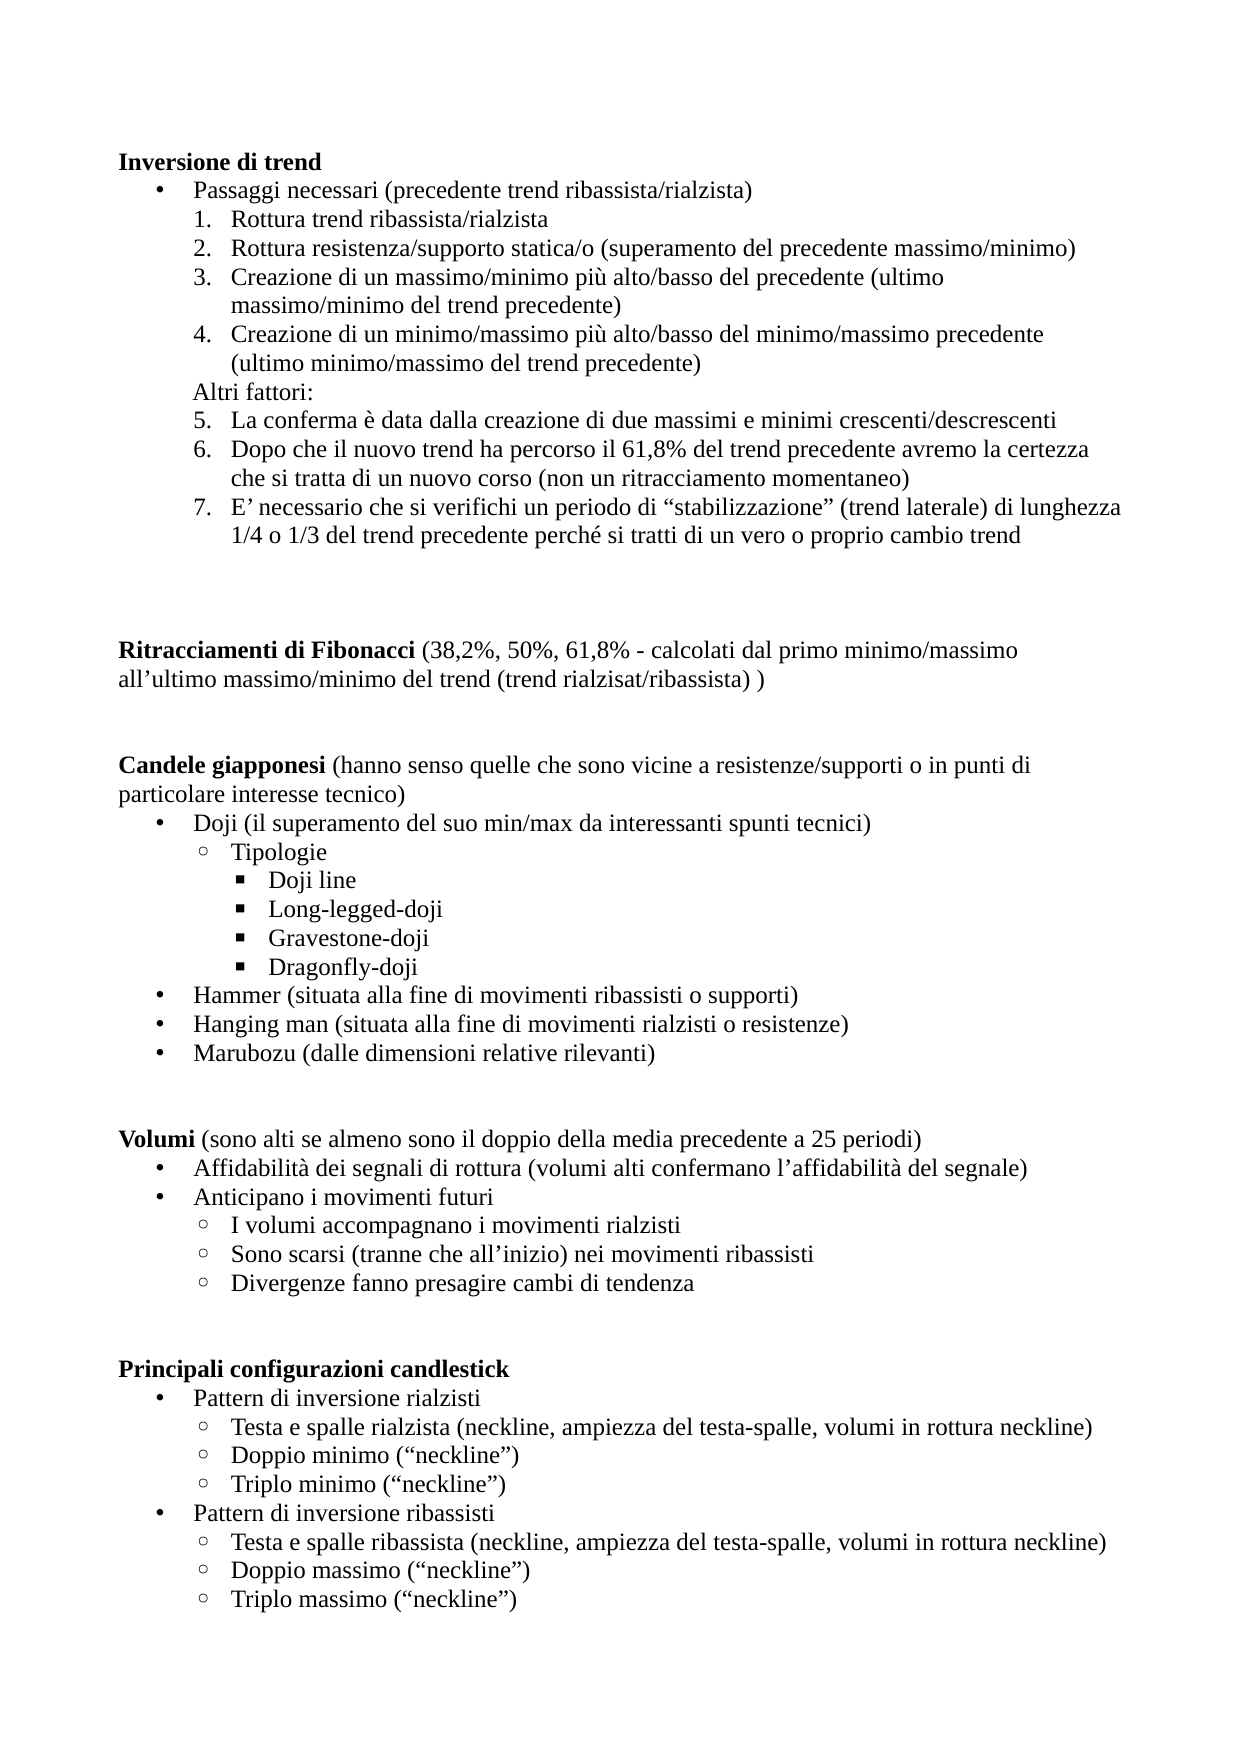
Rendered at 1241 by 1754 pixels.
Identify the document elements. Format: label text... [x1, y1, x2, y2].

list Creazione di un massimo/minimo più alto/basso del precedente (ultimo massimo/minimo del trend precedente) [193, 262, 1122, 319]
list Hammer (situata alla fine di movimenti ribassisti o supporti) [156, 981, 1122, 1009]
list Doppio minimo (“neckline”) [193, 1441, 1122, 1469]
list I volumi accompagnano i movimenti rialzisti [193, 1211, 1122, 1239]
list Rottura resistenza/supporto statica/o (superamento del precedente massimo/minimo) [193, 233, 1122, 262]
text Ritracciamenti di Fibonacci (38,2%, 50%, 61,8% - calcolati dal primo minimo/massimo all’ultimo massimo/minimo del trend (trend rialzisat/ribassista) ) [118, 636, 1122, 693]
list Creazione di un minimo/massimo più alto/basso del minimo/massimo precedente (ultimo minimo/massimo del trend precedente) [193, 319, 1122, 377]
list Long-legged-doji [231, 894, 1122, 923]
list Testa e spalle rialzista (neckline, ampiezza del testa-spalle, volumi in rottura neckline) [193, 1412, 1122, 1441]
list Doji line [231, 866, 1122, 894]
list Doji (il superamento del suo min/max da interessanti spunti tecnici) [156, 808, 1122, 837]
list Hanging man (situata alla fine di movimenti rialzisti o resistenze) [156, 1009, 1122, 1038]
text Principali configurazioni candlestick [118, 1354, 1122, 1383]
list Divergenze fanno presagire cambi di tendenza [193, 1268, 1122, 1297]
list Rottura trend ribassista/rialzista [193, 204, 1122, 233]
text Altri fattori: [192, 377, 1122, 406]
list Sono scarsi (tranne che all’inizio) nei movimenti ribassisti [193, 1239, 1122, 1268]
list Tipologie [193, 837, 1122, 866]
list Anticipano i movimenti futuri [156, 1182, 1122, 1211]
list Gravestone-doji [231, 923, 1122, 952]
list Dragonfly-doji [231, 952, 1122, 981]
list La conferma è data dalla creazione di due massimi e minimi crescenti/descrescenti [193, 406, 1122, 434]
list Dopo che il nuovo trend ha percorso il 61,8% del trend precedente avremo la certezza che si tratta di un nuovo corso (non un ritracciamento momentaneo) [193, 434, 1122, 492]
list E’ necessario che si verifichi un periodo di “stabilizzazione” (trend laterale) di lunghezza 1/4 o 1/3 del trend precedente perché si tratti di un vero o proprio cambio trend [193, 492, 1122, 549]
text Candele giapponesi (hanno senso quelle che sono vicine a resistenze/supporti o in punti di particolare interesse tecnico) [118, 751, 1122, 808]
list Doppio massimo (“neckline”) [193, 1556, 1122, 1584]
text Volumi (sono alti se almeno sono il doppio della media precedente a 25 periodi) [118, 1124, 1122, 1153]
list Passaggi necessari (precedente trend ribassista/rialzista) [156, 176, 1122, 204]
list Triplo massimo (“neckline”) [193, 1584, 1122, 1613]
list Pattern di inversione rialzisti [156, 1383, 1122, 1412]
text Inversione di trend [118, 147, 1122, 176]
list Triplo minimo (“neckline”) [193, 1469, 1122, 1498]
list Marubozu (dalle dimensioni relative rilevanti) [156, 1038, 1122, 1067]
list Affidabilità dei segnali di rottura (volumi alti confermano l’affidabilità del segnale) [156, 1153, 1122, 1182]
list Testa e spalle ribassista (neckline, ampiezza del testa-spalle, volumi in rottura neckline) [193, 1527, 1122, 1556]
list Pattern di inversione ribassisti [156, 1498, 1122, 1527]
